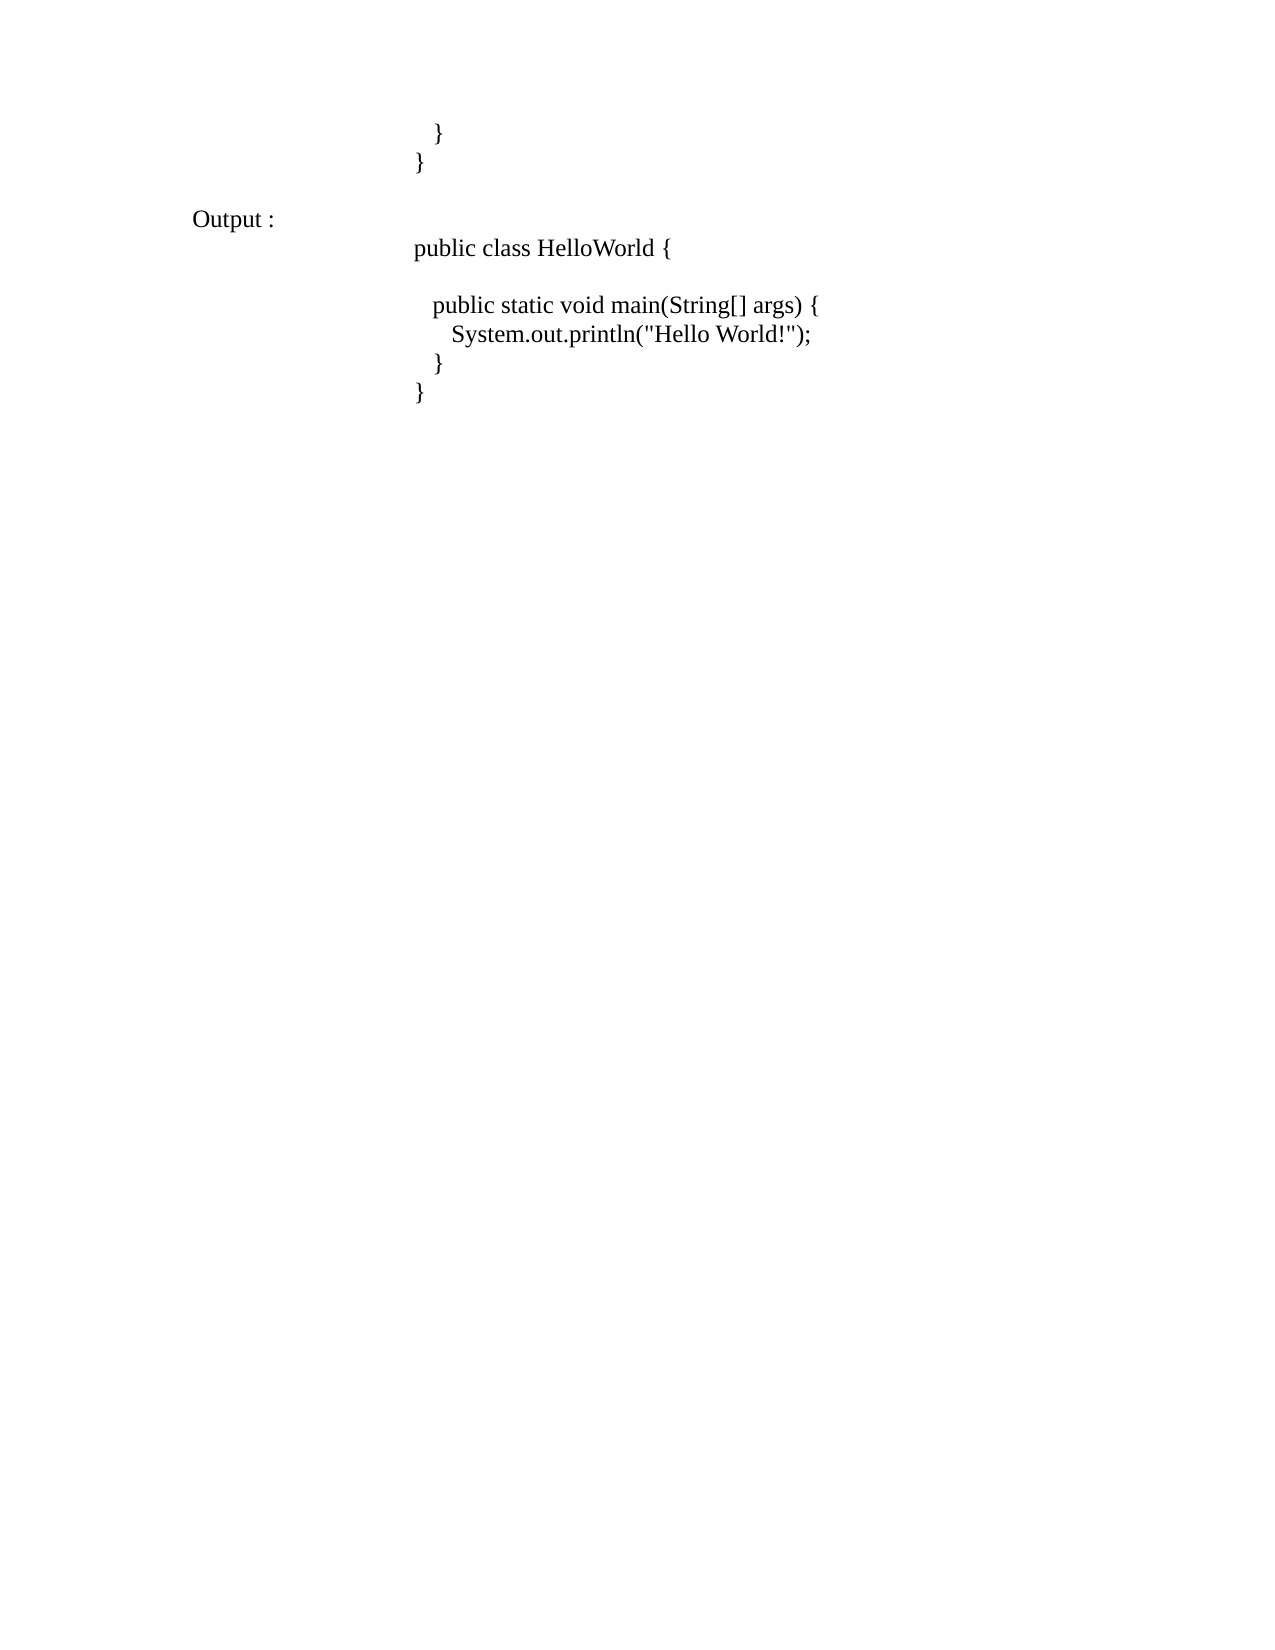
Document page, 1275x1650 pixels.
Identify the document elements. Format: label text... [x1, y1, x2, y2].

text } } Output : public class HelloWorld { public static void main(String[] args) { System.out.println("Hello World!"); } } [118, 118, 1157, 492]
